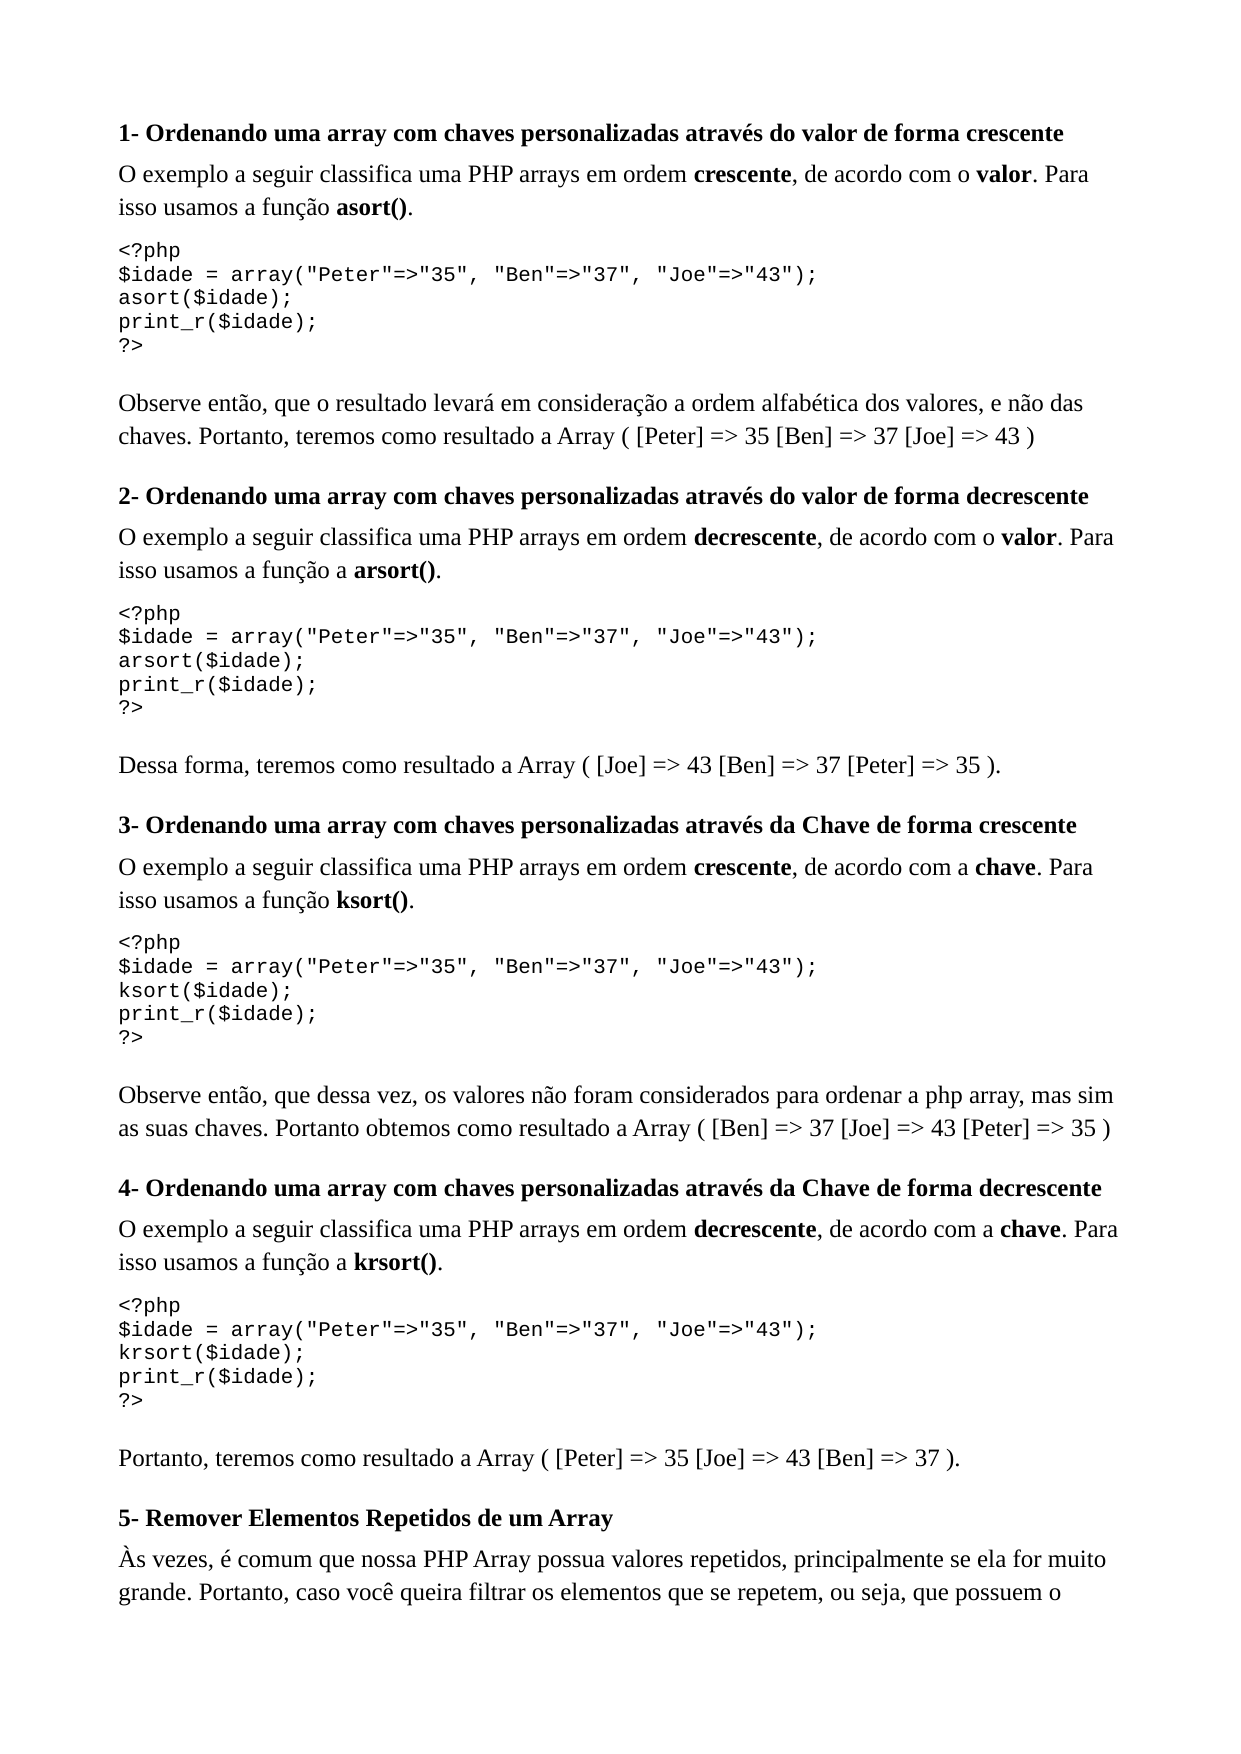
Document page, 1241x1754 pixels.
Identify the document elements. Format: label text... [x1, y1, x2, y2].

text ksort($idade); [118, 980, 1122, 1003]
text <?php [118, 932, 1122, 956]
text O exemplo a seguir classifica uma PHP arrays em ordem decrescente, de acordo com o valor. Para isso usamos a função a arsort(). [118, 522, 1122, 584]
text Observe então, que dessa vez, os valores não foram considerados para ordenar a php array, mas sim as suas chaves. Portanto obtemos como resultado a Array ( [Ben] => 37 [Joe] => 43 [Peter] => 35 ) [118, 1080, 1122, 1142]
subtitle 4- Ordenando uma array com chaves personalizadas através da Chave de forma decrescente [118, 1173, 1122, 1202]
text Portanto, teremos como resultado a Array ( [Peter] => 35 [Joe] => 43 [Ben] => 37 ). [118, 1443, 1122, 1472]
text krsort($idade); [118, 1342, 1122, 1366]
text ?> [118, 1390, 1122, 1413]
text $idade = array("Peter"=>"35", "Ben"=>"37", "Joe"=>"43"); [118, 1319, 1122, 1342]
subtitle 3- Ordenando uma array com chaves personalizadas através da Chave de forma crescente [118, 811, 1122, 839]
text Às vezes, é comum que nossa PHP Array possua valores repetidos, principalmente se ela for muito grande. Portanto, caso você queira filtrar os elementos que se repetem, ou seja, que possuem o [118, 1544, 1122, 1606]
text O exemplo a seguir classifica uma PHP arrays em ordem crescente, de acordo com a chave. Para isso usamos a função ksort(). [118, 852, 1122, 913]
subtitle 2- Ordenando uma array com chaves personalizadas através do valor de forma decrescente [118, 481, 1122, 509]
text $idade = array("Peter"=>"35", "Ben"=>"37", "Joe"=>"43"); [118, 626, 1122, 650]
text ?> [118, 697, 1122, 721]
subtitle 1- Ordenando uma array com chaves personalizadas através do valor de forma crescente [118, 118, 1122, 147]
text ?> [118, 334, 1122, 358]
subtitle 5- Remover Elementos Repetidos de um Array [118, 1503, 1122, 1532]
text ?> [118, 1027, 1122, 1051]
text print_r($idade); [118, 311, 1122, 334]
text <?php [118, 603, 1122, 626]
text print_r($idade); [118, 674, 1122, 697]
text <?php [118, 1295, 1122, 1319]
text <?php [118, 240, 1122, 264]
text arsort($idade); [118, 650, 1122, 674]
text asort($idade); [118, 287, 1122, 311]
text O exemplo a seguir classifica uma PHP arrays em ordem decrescente, de acordo com a chave. Para isso usamos a função a krsort(). [118, 1214, 1122, 1276]
text $idade = array("Peter"=>"35", "Ben"=>"37", "Joe"=>"43"); [118, 956, 1122, 980]
text Observe então, que o resultado levará em consideração a ordem alfabética dos valores, e não das chaves. Portanto, teremos como resultado a Array ( [Peter] => 35 [Ben] => 37 [Joe] => 43 ) [118, 388, 1122, 449]
text O exemplo a seguir classifica uma PHP arrays em ordem crescente, de acordo com o valor. Para isso usamos a função asort(). [118, 159, 1122, 221]
text print_r($idade); [118, 1366, 1122, 1390]
text $idade = array("Peter"=>"35", "Ben"=>"37", "Joe"=>"43"); [118, 264, 1122, 287]
text Dessa forma, teremos como resultado a Array ( [Joe] => 43 [Ben] => 37 [Peter] => 35 ). [118, 750, 1122, 779]
text print_r($idade); [118, 1003, 1122, 1027]
